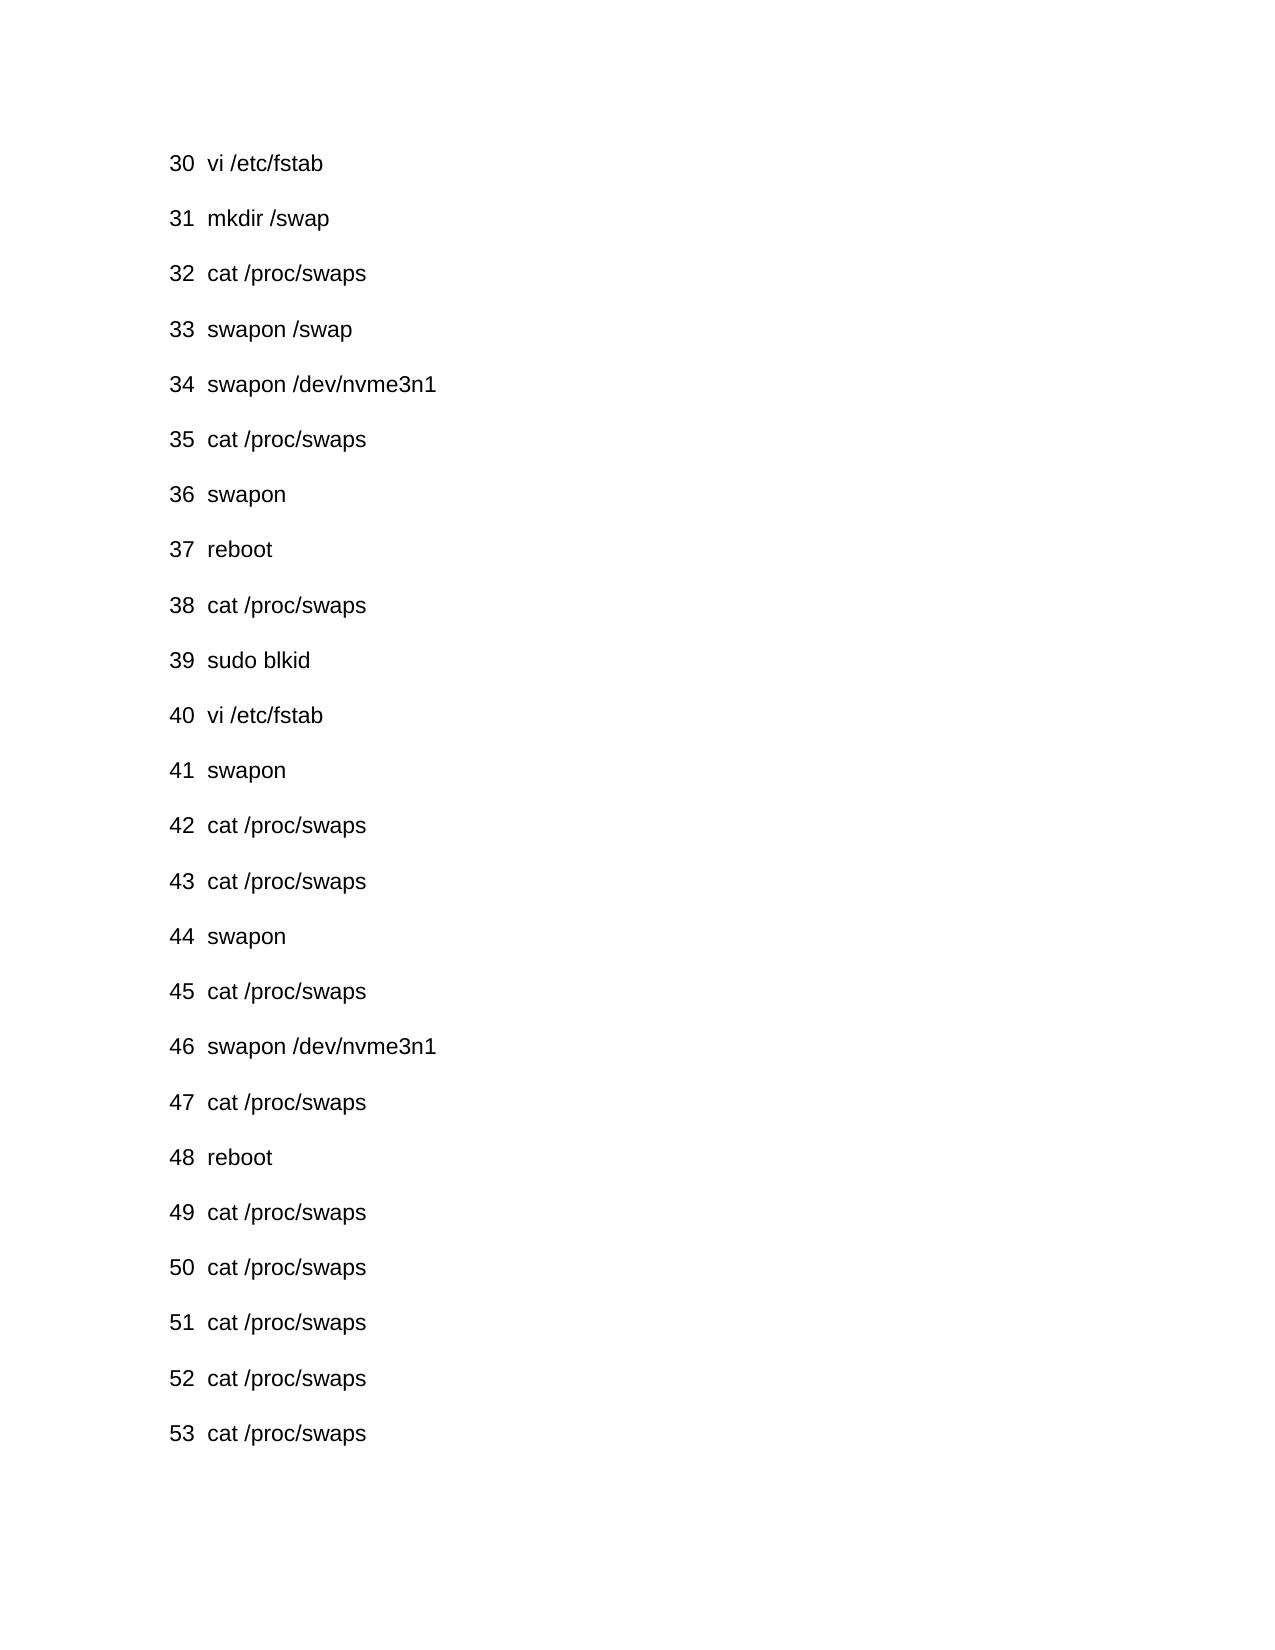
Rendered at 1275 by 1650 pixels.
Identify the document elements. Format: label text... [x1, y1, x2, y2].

text 47 cat /proc/swaps [150, 1088, 1125, 1115]
text 45 cat /proc/swaps [150, 978, 1125, 1004]
text 34 swapon /dev/nvme3n1 [150, 371, 1125, 397]
text 33 swapon /swap [150, 316, 1125, 342]
text 50 cat /proc/swaps [150, 1254, 1125, 1281]
text 48 reboot [150, 1144, 1125, 1170]
text 32 cat /proc/swaps [150, 260, 1125, 287]
text 30 vi /etc/fstab [150, 150, 1125, 176]
text 40 vi /etc/fstab [150, 702, 1125, 728]
text 38 cat /proc/swaps [150, 592, 1125, 618]
text 43 cat /proc/swaps [150, 868, 1125, 894]
text 49 cat /proc/swaps [150, 1199, 1125, 1225]
text 39 sudo blkid [150, 647, 1125, 673]
text 46 swapon /dev/nvme3n1 [150, 1033, 1125, 1060]
text 52 cat /proc/swaps [150, 1364, 1125, 1391]
text 51 cat /proc/swaps [150, 1309, 1125, 1336]
text 35 cat /proc/swaps [150, 426, 1125, 452]
text 37 reboot [150, 536, 1125, 563]
text 44 swapon [150, 923, 1125, 949]
text 42 cat /proc/swaps [150, 812, 1125, 839]
text 36 swapon [150, 481, 1125, 508]
text 53 cat /proc/swaps [150, 1420, 1125, 1446]
text 31 mkdir /swap [150, 205, 1125, 232]
text 41 swapon [150, 757, 1125, 784]
